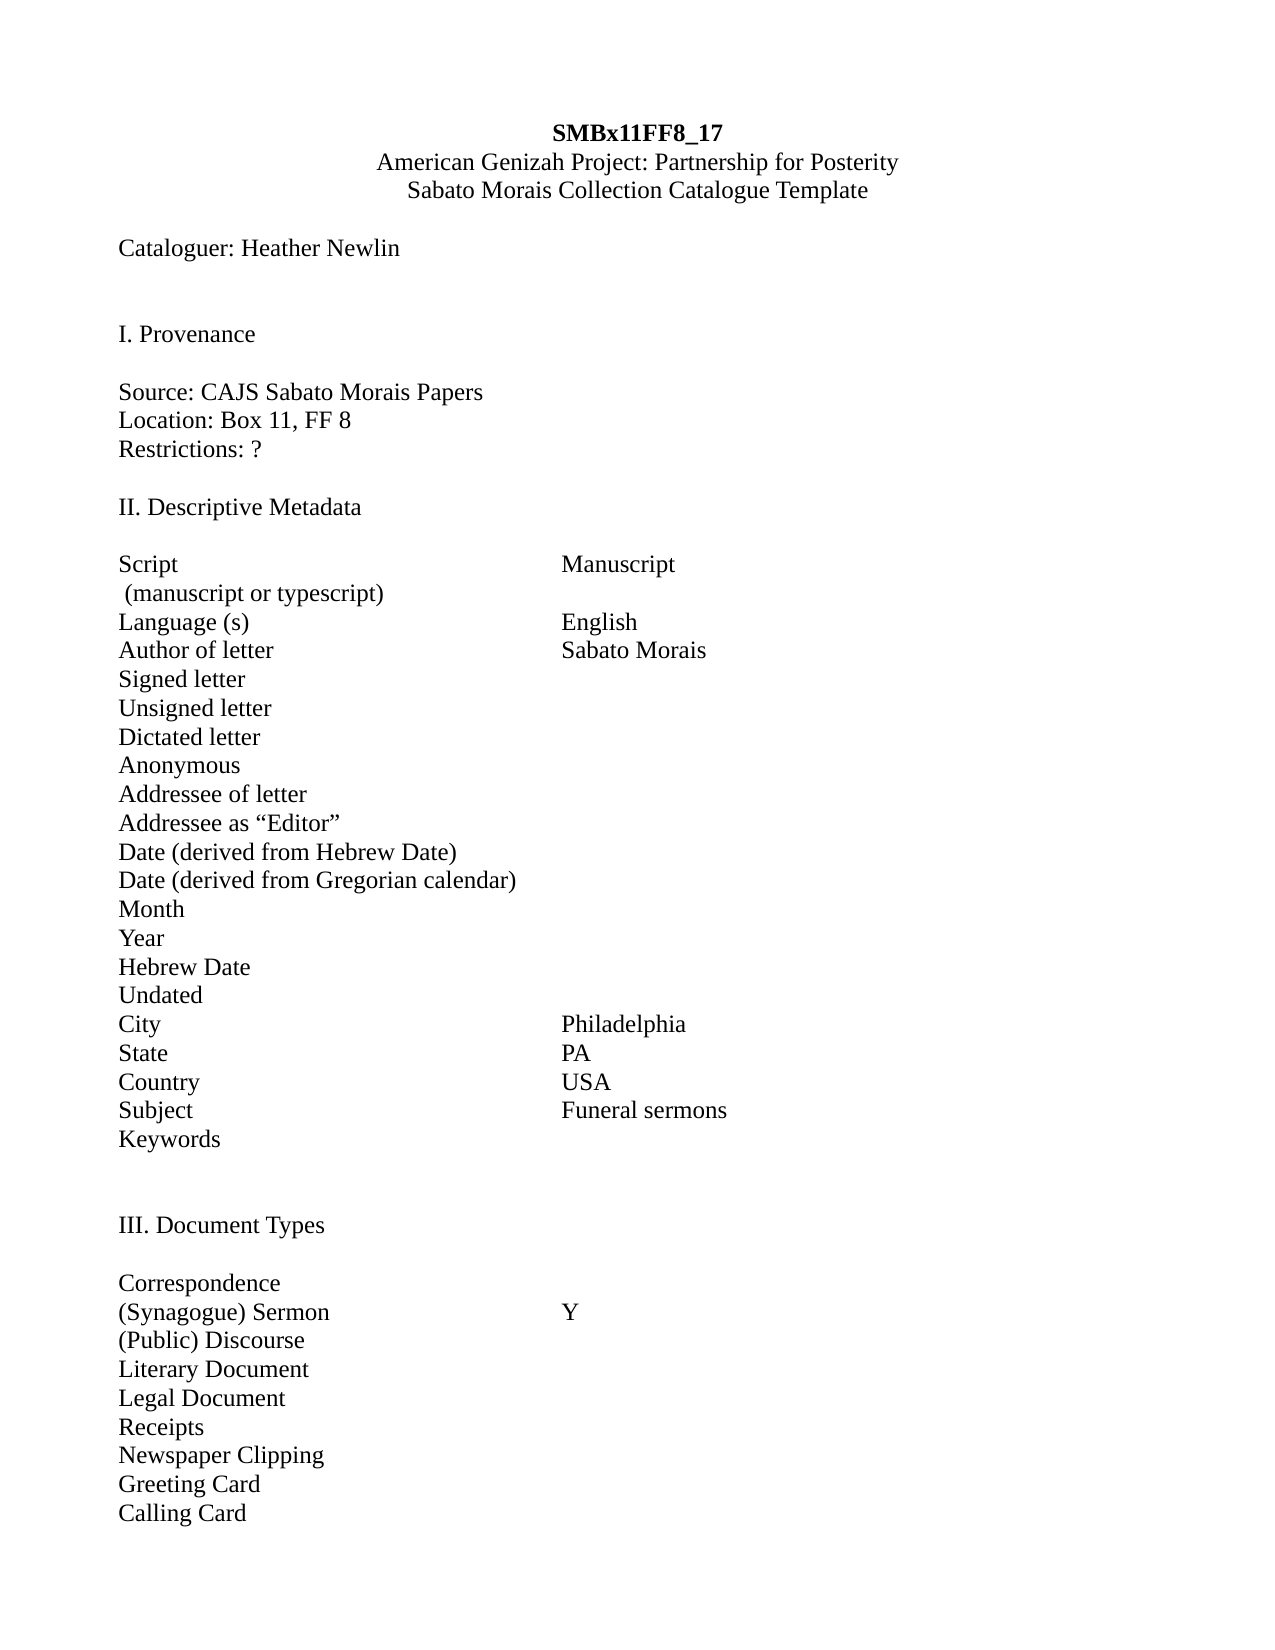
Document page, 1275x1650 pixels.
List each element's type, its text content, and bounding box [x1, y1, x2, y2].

text (Synagogue) Sermon Y [118, 1297, 1157, 1326]
text Literary Document [118, 1354, 1157, 1383]
text Language (s) English [118, 607, 1157, 636]
text (Public) Discourse [118, 1326, 1157, 1354]
text Year [118, 923, 1157, 952]
text Signed letter [118, 664, 1157, 693]
text Correspondence [118, 1268, 1157, 1297]
text Author of letter Sabato Morais [118, 636, 1157, 664]
text Legal Document [118, 1383, 1157, 1412]
text I. Provenance [118, 319, 1157, 348]
text Sabato Morais Collection Catalogue Template [118, 176, 1157, 204]
text Hebrew Date [118, 952, 1157, 981]
text Keywords [118, 1124, 1157, 1153]
text III. Document Types [118, 1211, 1157, 1239]
text Location: Box 11, FF 8 [118, 406, 1157, 434]
text Dictated letter [118, 722, 1157, 751]
text Script Manuscript [118, 549, 1157, 578]
text Cataloguer: Heather Newlin [118, 233, 1157, 262]
text Date (derived from Hebrew Date) [118, 837, 1157, 866]
text Restrictions: ? [118, 434, 1157, 463]
text Newspaper Clipping [118, 1441, 1157, 1469]
text Receipts [118, 1412, 1157, 1441]
text Anonymous [118, 751, 1157, 779]
text Calling Card [118, 1498, 1157, 1527]
text State PA [118, 1038, 1157, 1067]
text City Philadelphia [118, 1009, 1157, 1038]
text II. Descriptive Metadata [118, 492, 1157, 521]
text Subject Funeral sermons [118, 1096, 1157, 1124]
text American Genizah Project: Partnership for Posterity [118, 147, 1157, 176]
text Country USA [118, 1067, 1157, 1096]
text Month [118, 894, 1157, 923]
text Source: CAJS Sabato Morais Papers [118, 377, 1157, 406]
text SMBx11FF8_17 [118, 118, 1157, 147]
text Addressee as “Editor” [118, 808, 1157, 837]
text Undated [118, 981, 1157, 1009]
text Greeting Card [118, 1469, 1157, 1498]
text (manuscript or typescript) [118, 578, 1157, 607]
text Unsigned letter [118, 693, 1157, 722]
text Addressee of letter [118, 779, 1157, 808]
text Date (derived from Gregorian calendar) [118, 866, 1157, 894]
